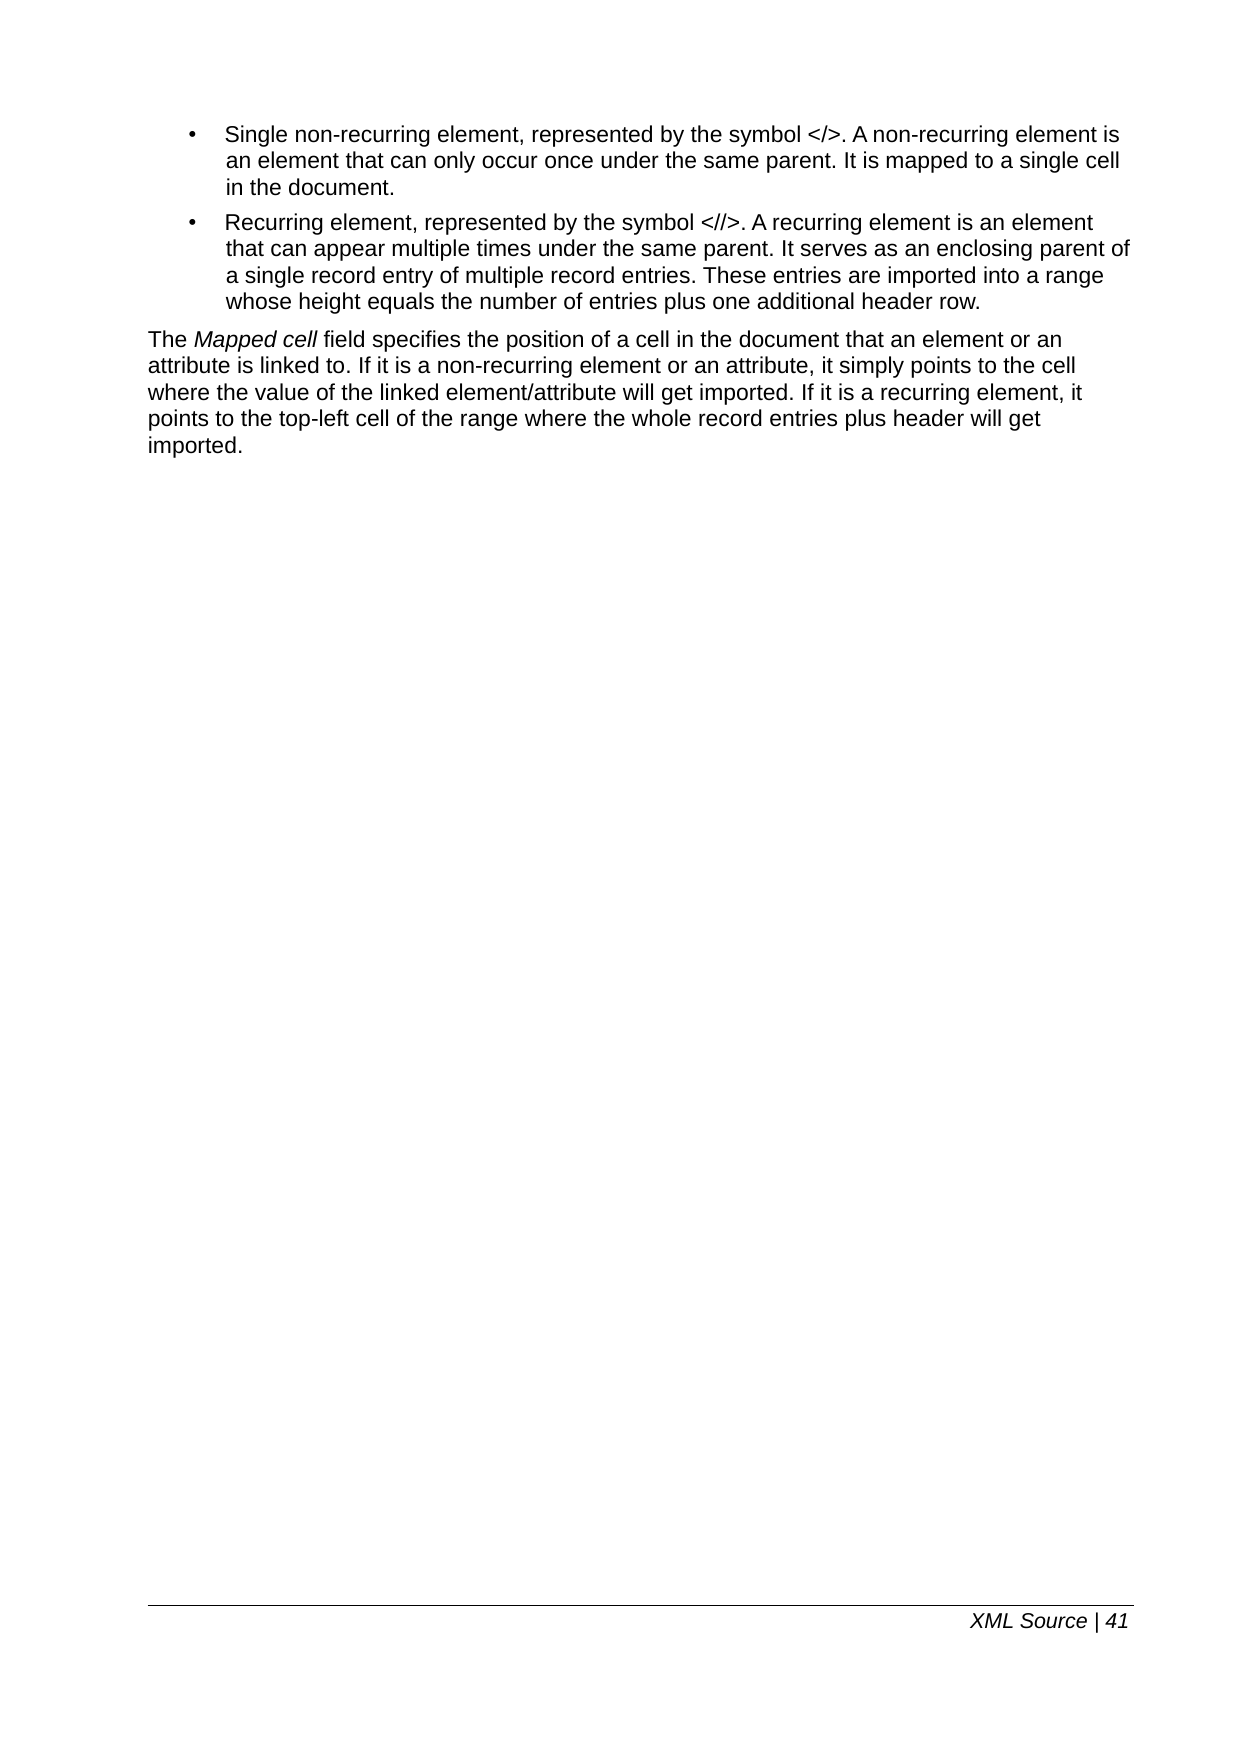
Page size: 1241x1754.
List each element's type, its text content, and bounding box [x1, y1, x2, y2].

list Single non-recurring element, represented by the symbol </>. A non-recurring element is an element that can only occur once under the same parent. It is mapped to a single cell in the document. [185, 118, 1134, 200]
text The Mapped cell field specifies the position of a cell in the document that an element or an attribute is linked to. If it is a non-recurring element or an attribute, it simply points to the cell where the value of the linked element/attribute will get imported. If it is a recurring element, it points to the top-left cell of the range where the whole record entries plus header will get imported. [148, 326, 1134, 458]
list Recurring element, represented by the symbol <//>. A recurring element is an element that can appear multiple times under the same parent. It serves as an enclosing parent of a single record entry of multiple record entries. These entries are imported into a range whose height equals the number of entries plus one additional header row. [185, 206, 1134, 317]
